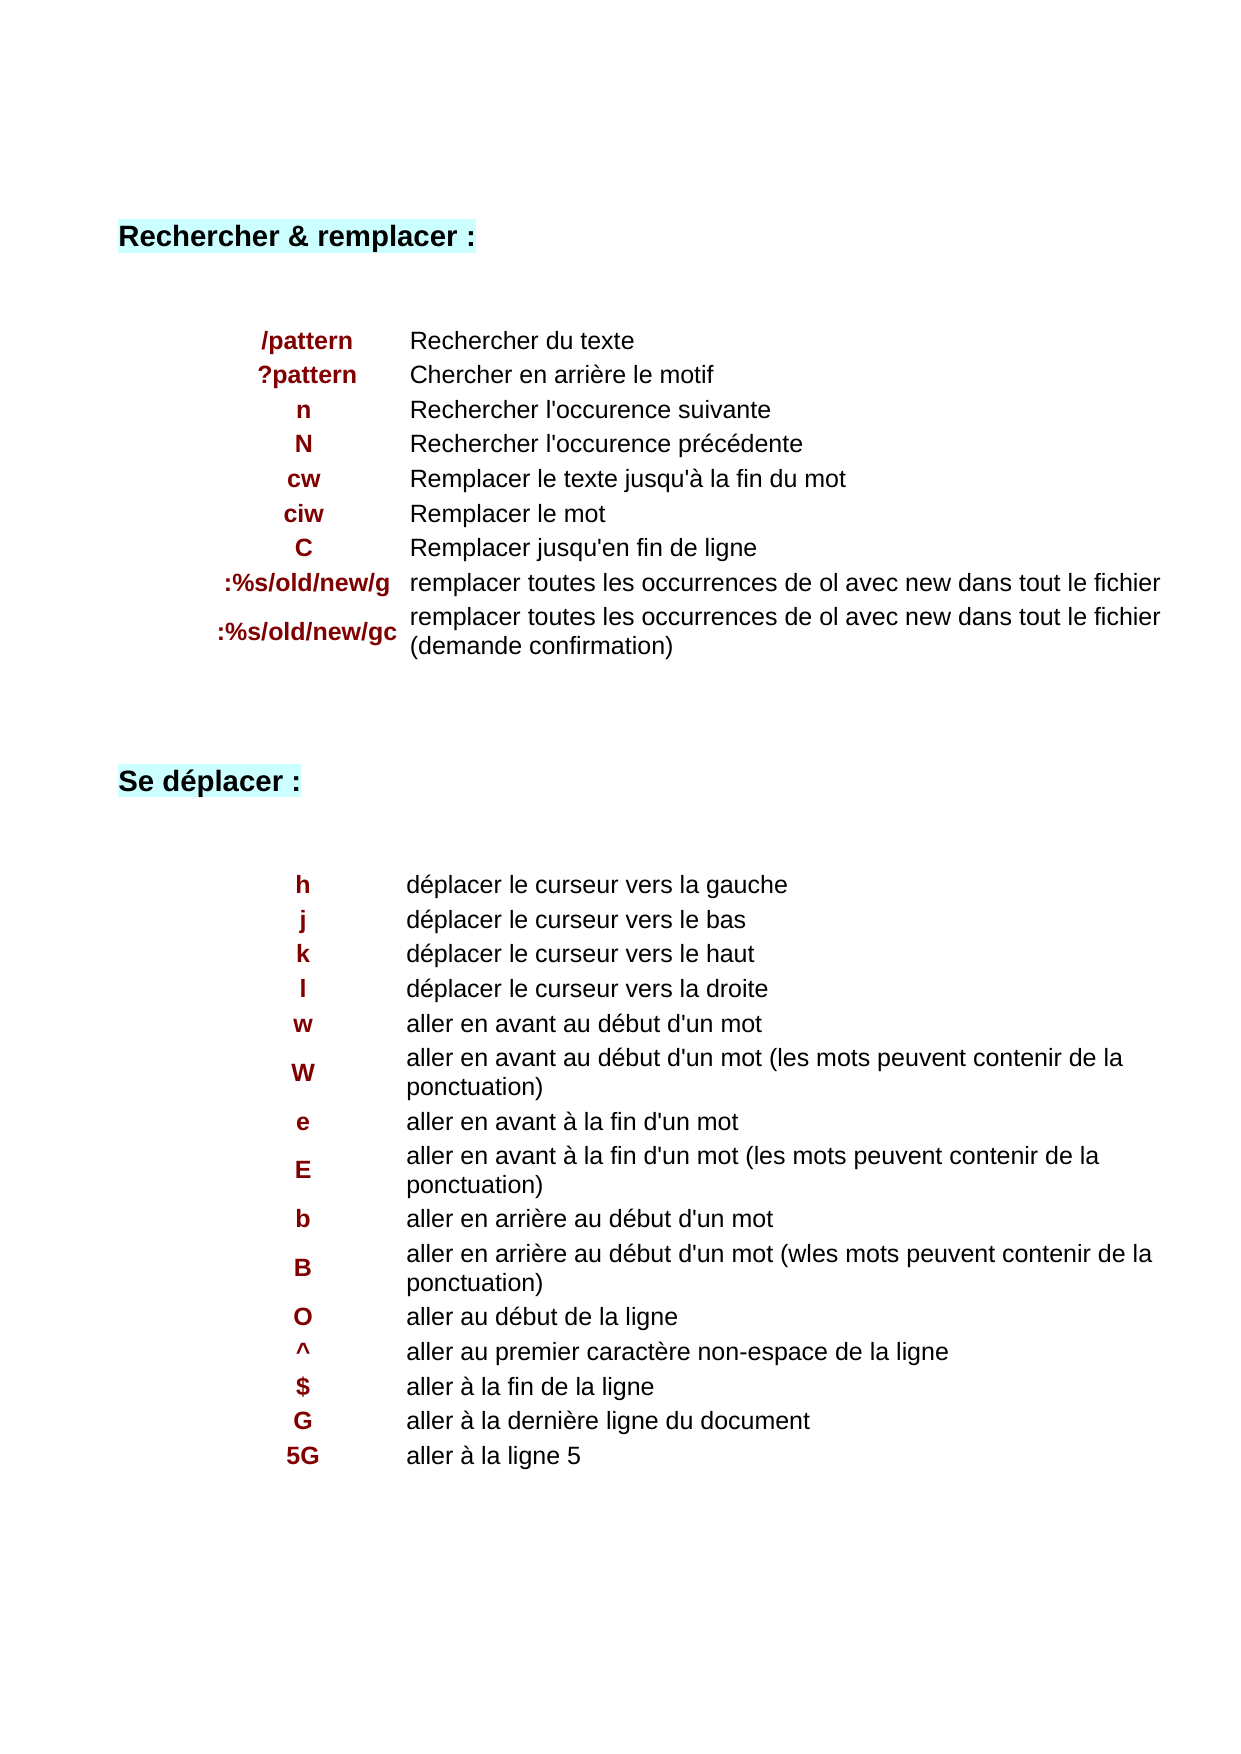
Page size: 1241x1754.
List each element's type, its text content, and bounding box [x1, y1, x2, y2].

table_header /pattern [208, 323, 407, 357]
table_cell E [203, 1138, 403, 1201]
table_cell déplacer le curseur vers le bas [403, 902, 1195, 936]
table_cell w [203, 1006, 403, 1040]
table_cell Chercher en arrière le motif [407, 357, 1193, 392]
table_cell aller à la dernière ligne du document [403, 1403, 1195, 1438]
table_cell déplacer le curseur vers le haut [403, 936, 1195, 971]
table_cell Remplacer jusqu'en fin de ligne [407, 530, 1193, 565]
table_cell Rechercher l'occurence suivante [407, 392, 1193, 426]
table_cell aller à la ligne 5 [403, 1438, 1195, 1472]
table_cell n [208, 392, 407, 426]
table_cell remplacer toutes les occurrences de ol avec new dans tout le fichier [407, 565, 1193, 599]
table_cell ^ [203, 1334, 403, 1368]
table_cell aller au début de la ligne [403, 1299, 1195, 1334]
table_cell :%s/old/new/g [208, 565, 407, 599]
table_cell k [203, 936, 403, 971]
table_cell aller en arrière au début d'un mot [403, 1201, 1195, 1236]
table_cell O [203, 1299, 403, 1334]
table_cell b [203, 1201, 403, 1236]
table_cell aller en avant au début d'un mot (les mots peuvent contenir de la ponctuation) [403, 1040, 1195, 1103]
table_header Rechercher du texte [407, 323, 1193, 357]
table_cell j [203, 902, 403, 936]
table_cell aller en arrière au début d'un mot (wles mots peuvent contenir de la ponctuation) [403, 1236, 1195, 1299]
table_cell déplacer le curseur vers la droite [403, 971, 1195, 1006]
table_cell Remplacer le texte jusqu'à la fin du mot [407, 461, 1193, 496]
table_cell Remplacer le mot [407, 496, 1193, 530]
subtitle Se déplacer : [118, 763, 1122, 797]
table_cell remplacer toutes les occurrences de ol avec new dans tout le fichier (demande confirmation) [407, 599, 1193, 663]
table_cell ?pattern [208, 357, 407, 392]
table_cell l [203, 971, 403, 1006]
table_cell ciw [208, 496, 407, 530]
table_cell aller en avant à la fin d'un mot (les mots peuvent contenir de la ponctuation) [403, 1138, 1195, 1201]
table_cell $ [203, 1369, 403, 1403]
table_cell C [208, 530, 407, 565]
table_cell :%s/old/new/gc [208, 599, 407, 663]
table_cell cw [208, 461, 407, 496]
table_cell W [203, 1040, 403, 1103]
subtitle Rechercher & remplacer : [118, 219, 1122, 253]
table_header déplacer le curseur vers la gauche [403, 867, 1195, 902]
table_cell G [203, 1403, 403, 1438]
table_cell N [208, 426, 407, 461]
table_cell aller au premier caractère non-espace de la ligne [403, 1334, 1195, 1368]
table_cell aller en avant au début d'un mot [403, 1006, 1195, 1040]
table_cell 5G [203, 1438, 403, 1472]
table_cell Rechercher l'occurence précédente [407, 426, 1193, 461]
table_cell e [203, 1104, 403, 1138]
table_cell B [203, 1236, 403, 1299]
table_cell aller en avant à la fin d'un mot [403, 1104, 1195, 1138]
table_header h [203, 867, 403, 902]
table_cell aller à la fin de la ligne [403, 1369, 1195, 1403]
